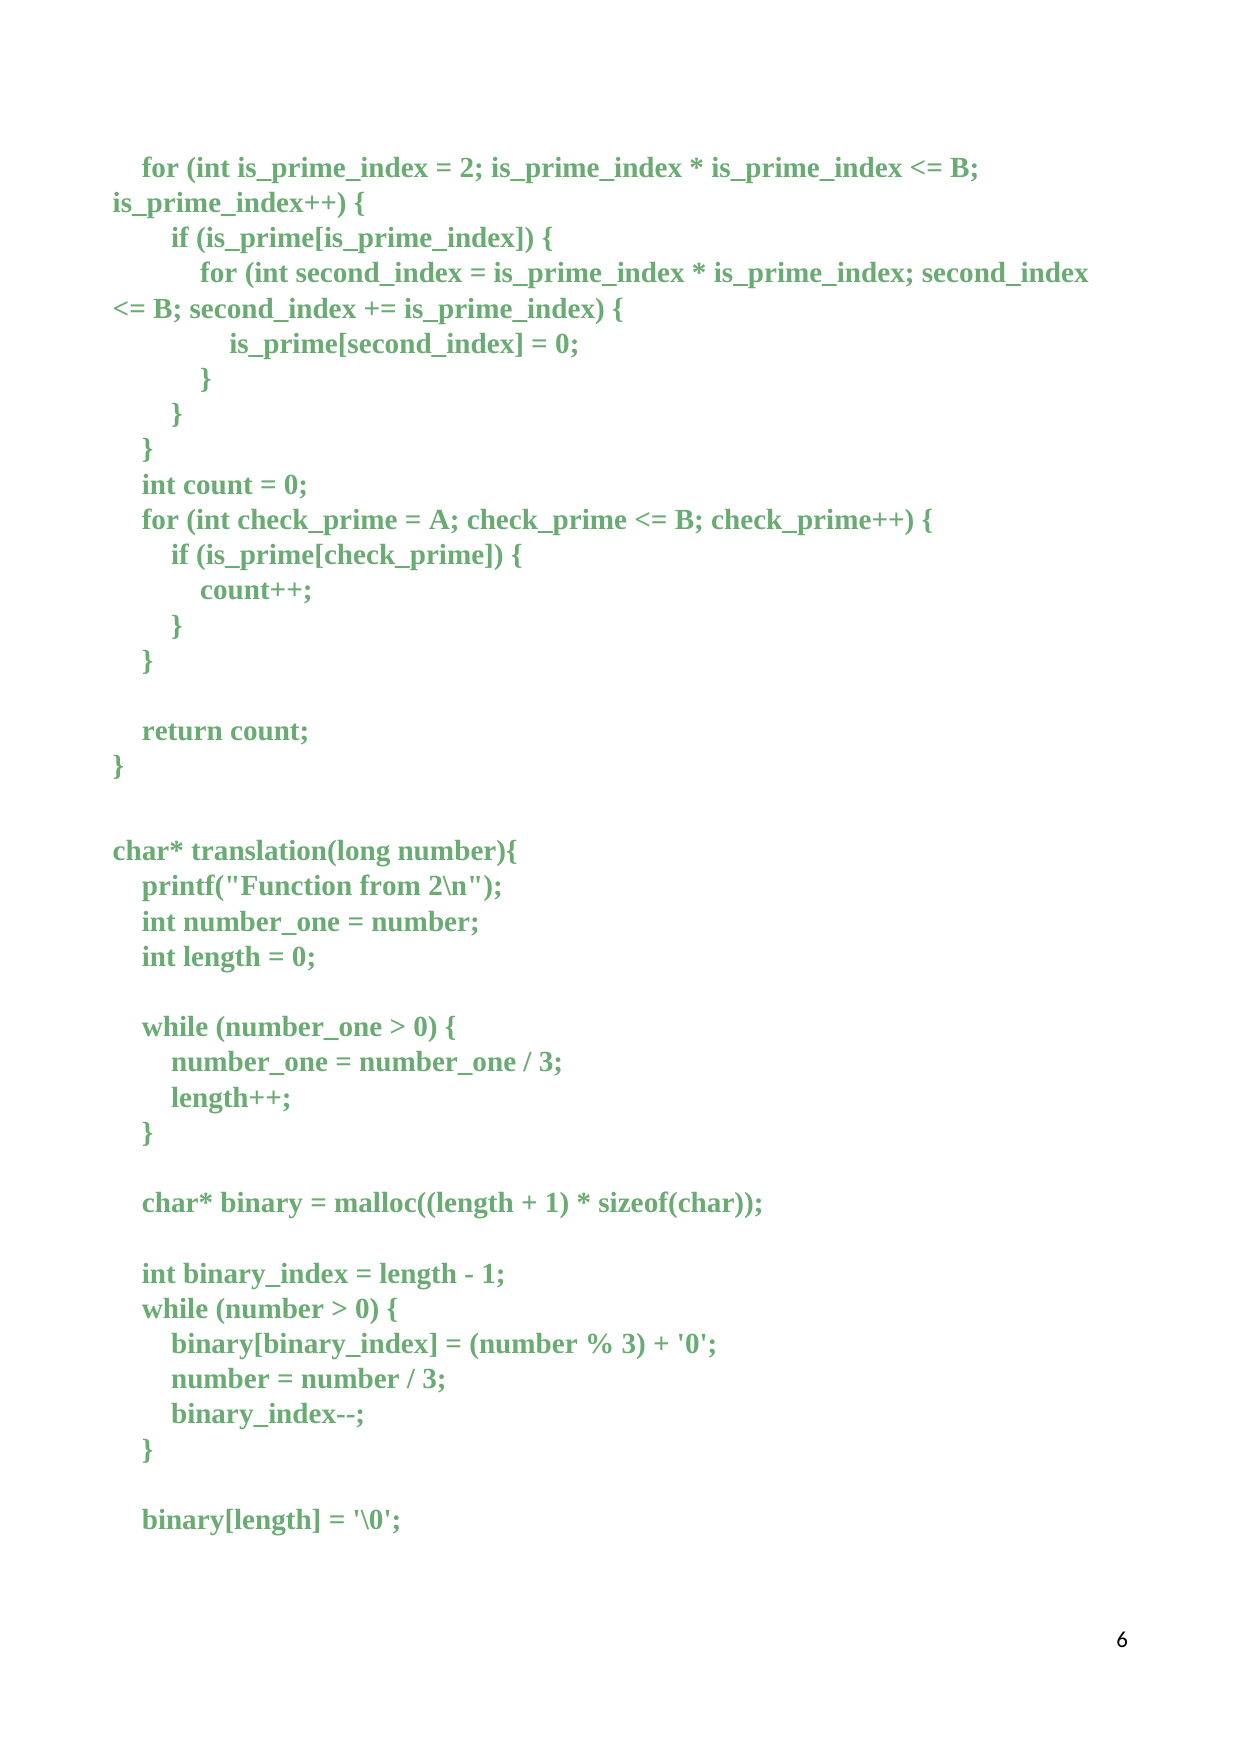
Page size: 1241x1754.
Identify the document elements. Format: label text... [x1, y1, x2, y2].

text int number_one = number; [112, 904, 1128, 937]
text for (int second_index = is_prime_index * is_prime_index; second_index <= B; second_index += is_prime_index) { [112, 256, 1128, 324]
text number = number / 3; [112, 1361, 1128, 1395]
text } [112, 608, 1128, 641]
text is_prime[second_index] = 0; [112, 326, 1128, 359]
text while (number > 0) { [112, 1291, 1128, 1324]
text int binary_index = length - 1; [112, 1256, 1128, 1289]
text length++; [112, 1080, 1128, 1113]
text printf("Function from 2\n"); [112, 868, 1128, 902]
text while (number_one > 0) { [112, 1009, 1128, 1043]
text } [112, 361, 1128, 395]
text } [112, 643, 1128, 676]
text if (is_prime[check_prime]) { [112, 537, 1128, 571]
text return count; [112, 713, 1128, 747]
text int length = 0; [112, 939, 1128, 972]
text binary_index--; [112, 1397, 1128, 1430]
text } [112, 1115, 1128, 1148]
text binary[binary_index] = (number % 3) + '0'; [112, 1326, 1128, 1360]
text for (int check_prime = A; check_prime <= B; check_prime++) { [112, 502, 1128, 536]
text number_one = number_one / 3; [112, 1044, 1128, 1078]
text binary[length] = '\0'; [112, 1502, 1128, 1536]
text } [112, 748, 1128, 782]
text if (is_prime[is_prime_index]) { [112, 220, 1128, 254]
text for (int is_prime_index = 2; is_prime_index * is_prime_index <= B; is_prime_index++) { [112, 150, 1128, 219]
text } [112, 432, 1128, 465]
text count++; [112, 572, 1128, 606]
text char* binary = malloc((length + 1) * sizeof(char)); [112, 1185, 1128, 1219]
text } [112, 396, 1128, 430]
text } [112, 1432, 1128, 1465]
text int count = 0; [112, 467, 1128, 500]
text char* translation(long number){ [112, 833, 1128, 867]
